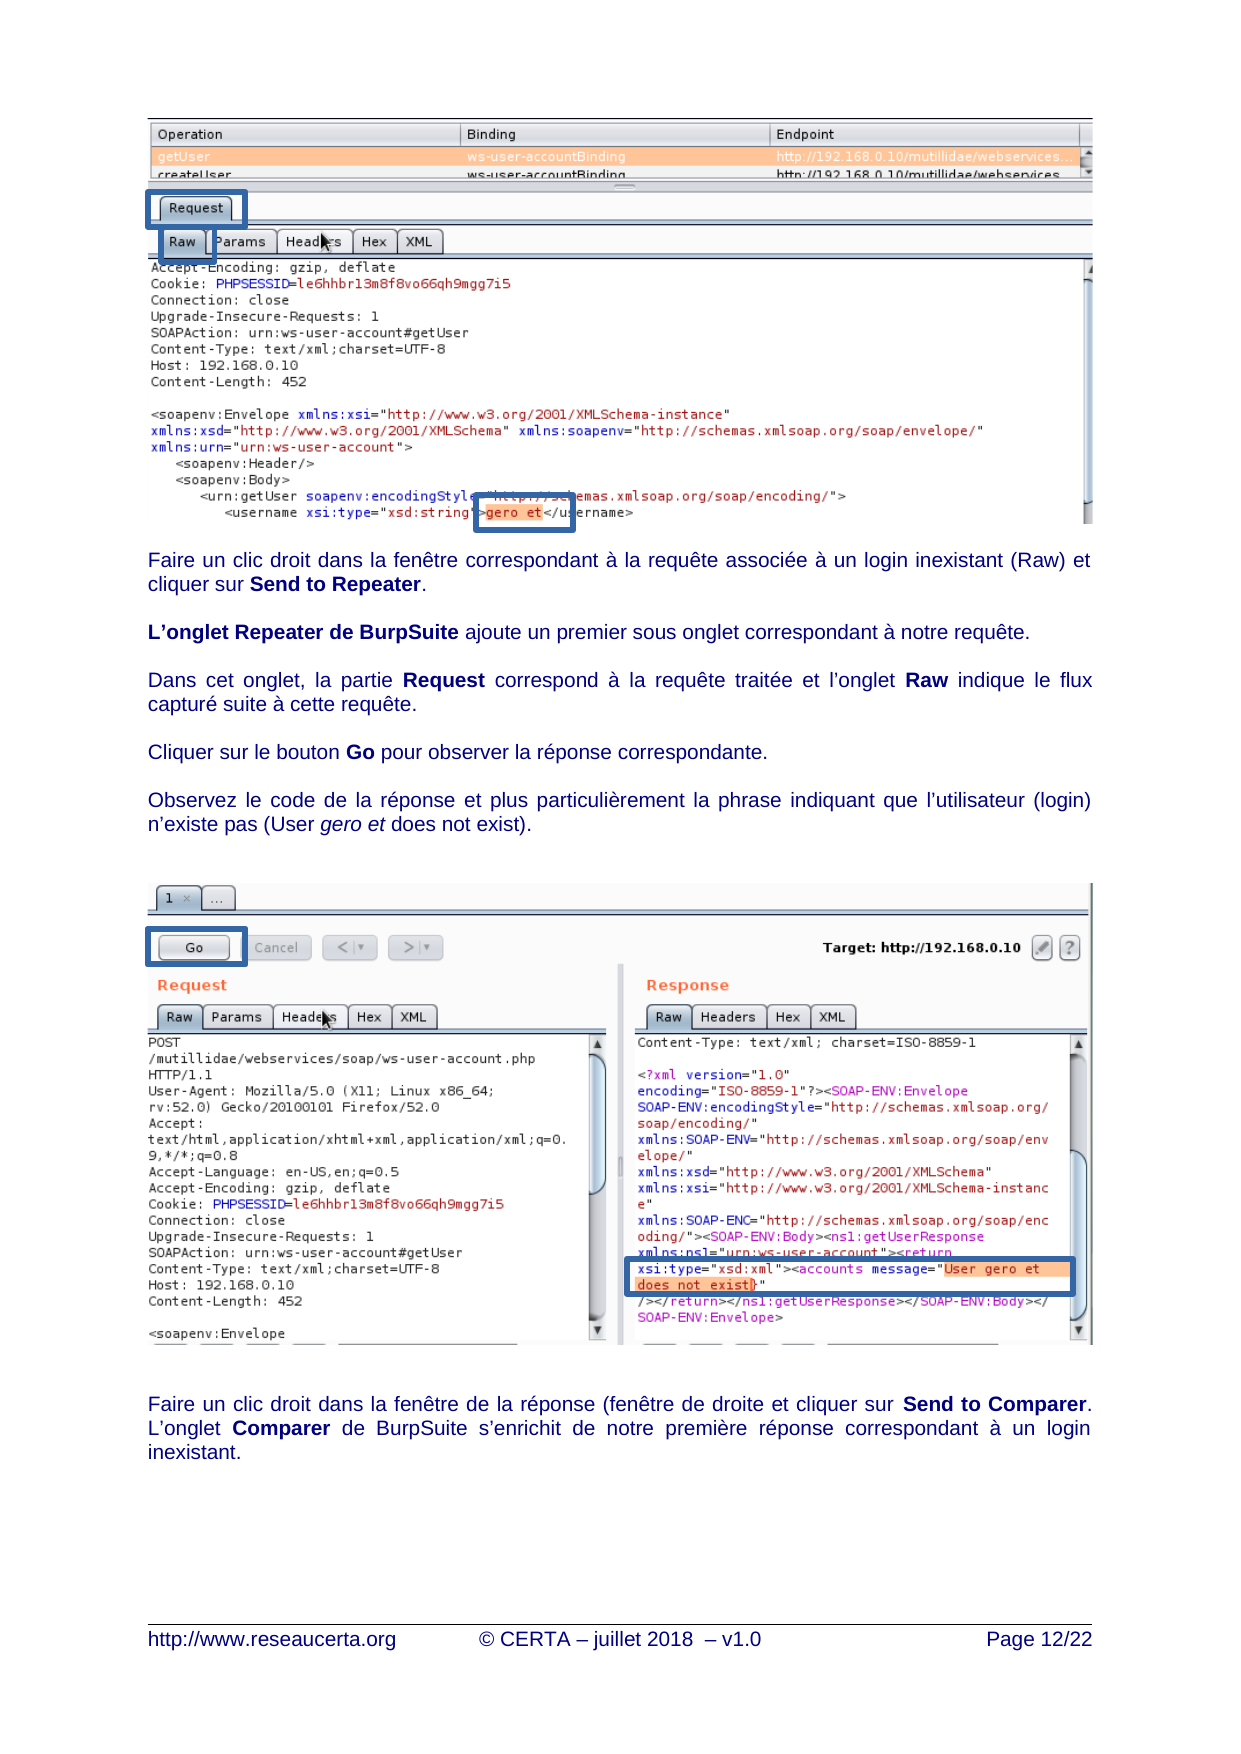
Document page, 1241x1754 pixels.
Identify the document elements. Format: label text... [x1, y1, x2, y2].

text Faire un clic droit dans la fenêtre correspondant à la requête associée à un login inexistant (Raw) et cliquer sur Send to Repeater. [148, 548, 1092, 596]
text Cliquer sur le bouton Go pour observer la réponse correspondante. [148, 739, 1092, 763]
text L’onglet Repeater de BurpSuite ajoute un premier sous onglet correspondant à notre requête. [148, 620, 1092, 644]
picture [164, 230, 212, 259]
text Observez le code de la réponse et plus particulièrement la phrase indiquant que l’utilisateur (login) n’existe pas (User gero et does not exist). [148, 787, 1092, 835]
picture [147, 883, 1093, 1345]
text Faire un clic droit dans la fenêtre de la réponse (fenêtre de droite et cliquer sur Send to Comparer. L’onglet Comparer de BurpSuite s’enrichit de notre première réponse correspondant à un login inexistant. [148, 1392, 1092, 1464]
picture [151, 932, 242, 961]
picture [479, 498, 570, 524]
picture [147, 118, 1093, 524]
picture [151, 195, 242, 224]
text Dans cet onglet, la partie Request correspond à la requête traitée et l’onglet Raw indique le flux capturé suite à cette requête. [148, 668, 1092, 716]
